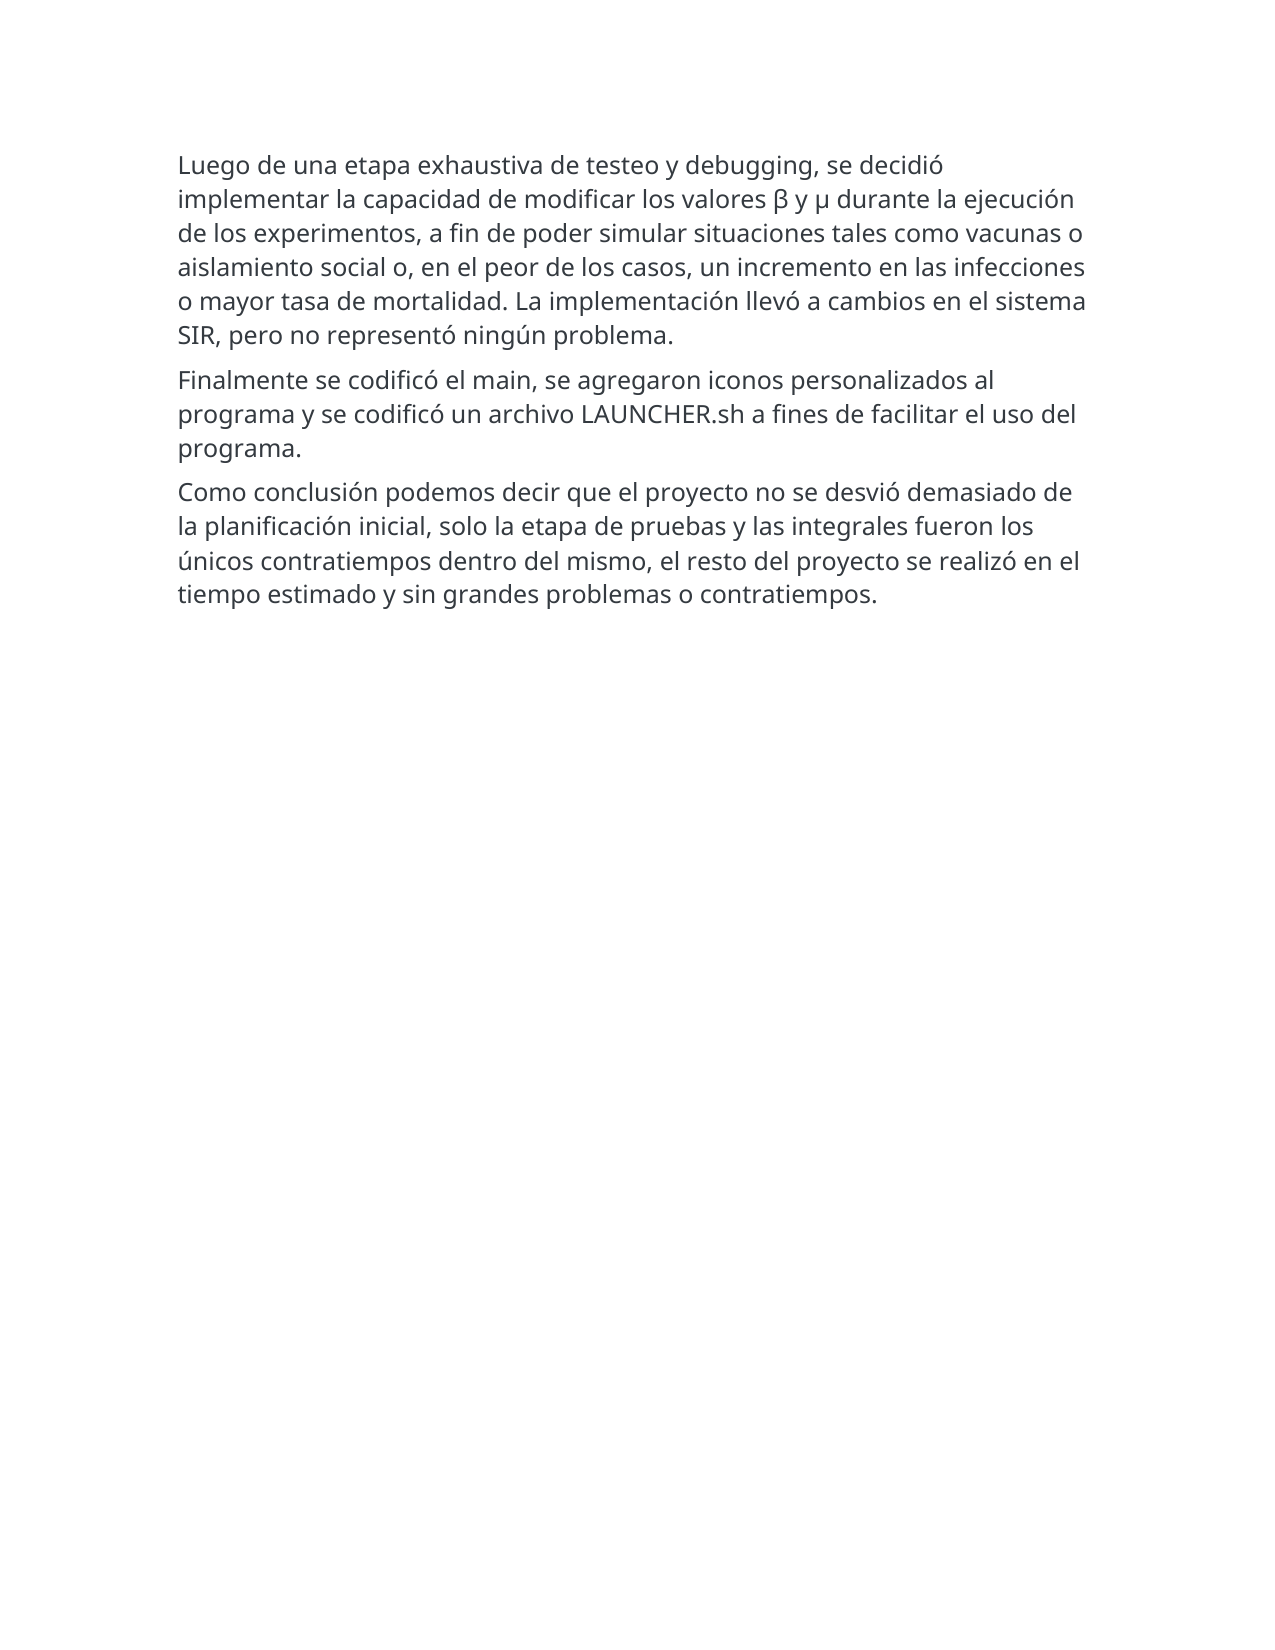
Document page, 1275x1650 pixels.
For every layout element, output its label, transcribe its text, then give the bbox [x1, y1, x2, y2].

text Finalmente se codificó el main, se agregaron iconos personalizados al programa y se codificó un archivo LAUNCHER.sh a fines de facilitar el uso del programa. [177, 362, 1098, 464]
text Luego de una etapa exhaustiva de testeo y debugging, se decidió implementar la capacidad de modificar los valores β y μ durante la ejecución de los experimentos, a fin de poder simular situaciones tales como vacunas o aislamiento social o, en el peor de los casos, un incremento en las infecciones o mayor tasa de mortalidad. La implementación llevó a cambios en el sistema SIR, pero no representó ningún problema. [177, 148, 1098, 352]
text Como conclusión podemos decir que el proyecto no se desvió demasiado de la planificación inicial, solo la etapa de pruebas y las integrales fueron los únicos contratiempos dentro del mismo, el resto del proyecto se realizó en el tiempo estimado y sin grandes problemas o contratiempos. [177, 475, 1098, 611]
